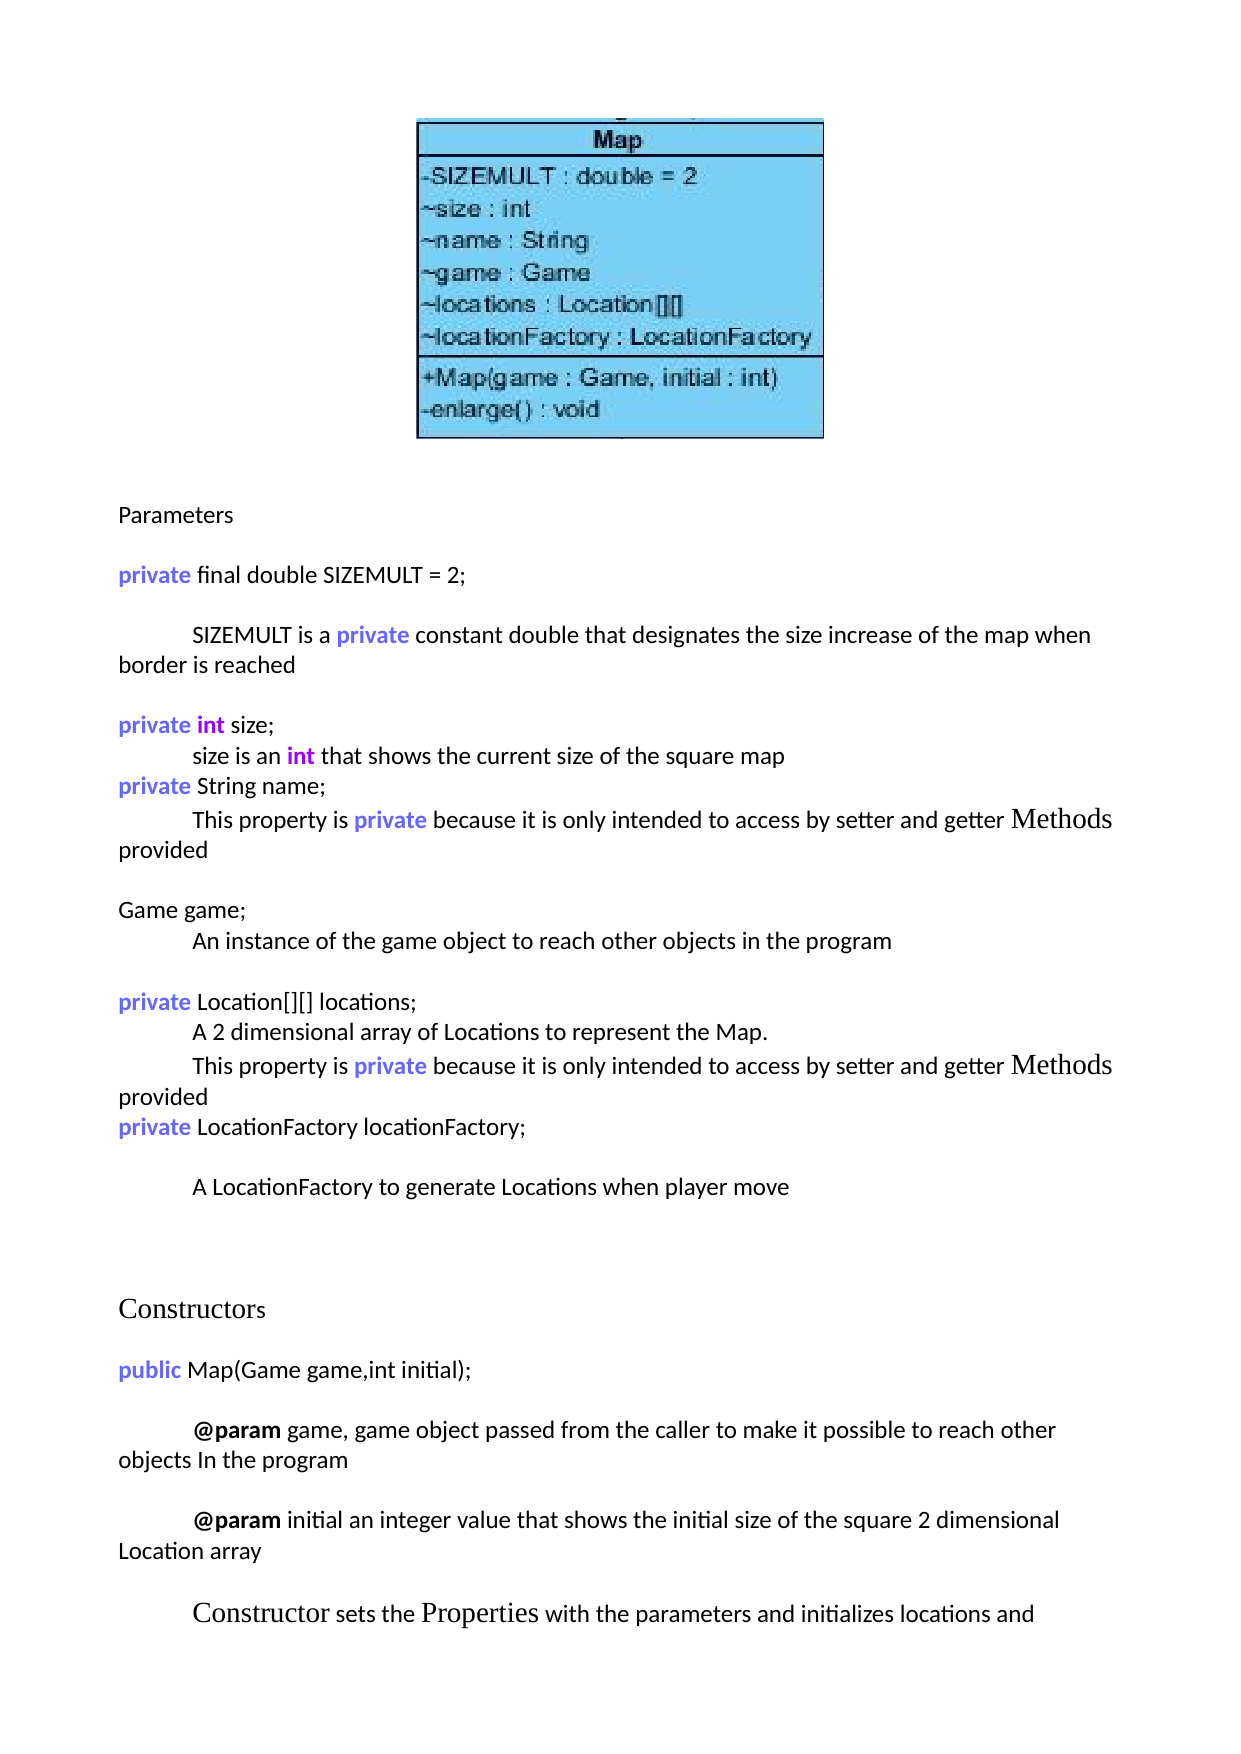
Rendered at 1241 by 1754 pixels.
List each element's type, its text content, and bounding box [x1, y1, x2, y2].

text private Location[][] locations; [118, 986, 1122, 1017]
text This property is private because it is only intended to access by setter and getter Methods provided [118, 801, 1122, 865]
text private int size; [118, 709, 1122, 740]
picture [416, 118, 824, 439]
text Game game; [118, 894, 1122, 925]
text An instance of the game object to reach other objects in the program [118, 925, 1122, 956]
text Constructor sets the Properties with the parameters and initializes locations and [118, 1595, 1122, 1629]
text Parameters [118, 499, 1122, 529]
text @param game, game object passed from the caller to make it possible to reach other objects In the program [118, 1414, 1122, 1475]
text SIZEMULT is a private constant double that designates the size increase of the map when border is reached [118, 619, 1122, 680]
text private LocationFactory locationFactory; [118, 1111, 1122, 1142]
text size is an int that shows the current size of the square map [118, 740, 1122, 770]
text A 2 dimensional array of Locations to represent the Map. [118, 1017, 1122, 1047]
text private String name; [118, 770, 1122, 801]
text @param initial an integer value that shows the initial size of the square 2 dimensional Location array [118, 1505, 1122, 1566]
text This property is private because it is only intended to access by setter and getter Methods provided [118, 1047, 1122, 1111]
text public Map(Game game,int initial); [118, 1354, 1122, 1385]
text A LocationFactory to generate Locations when player move [118, 1171, 1122, 1202]
text private final double SIZEMULT = 2; [118, 559, 1122, 589]
text Constructors [118, 1291, 1122, 1325]
